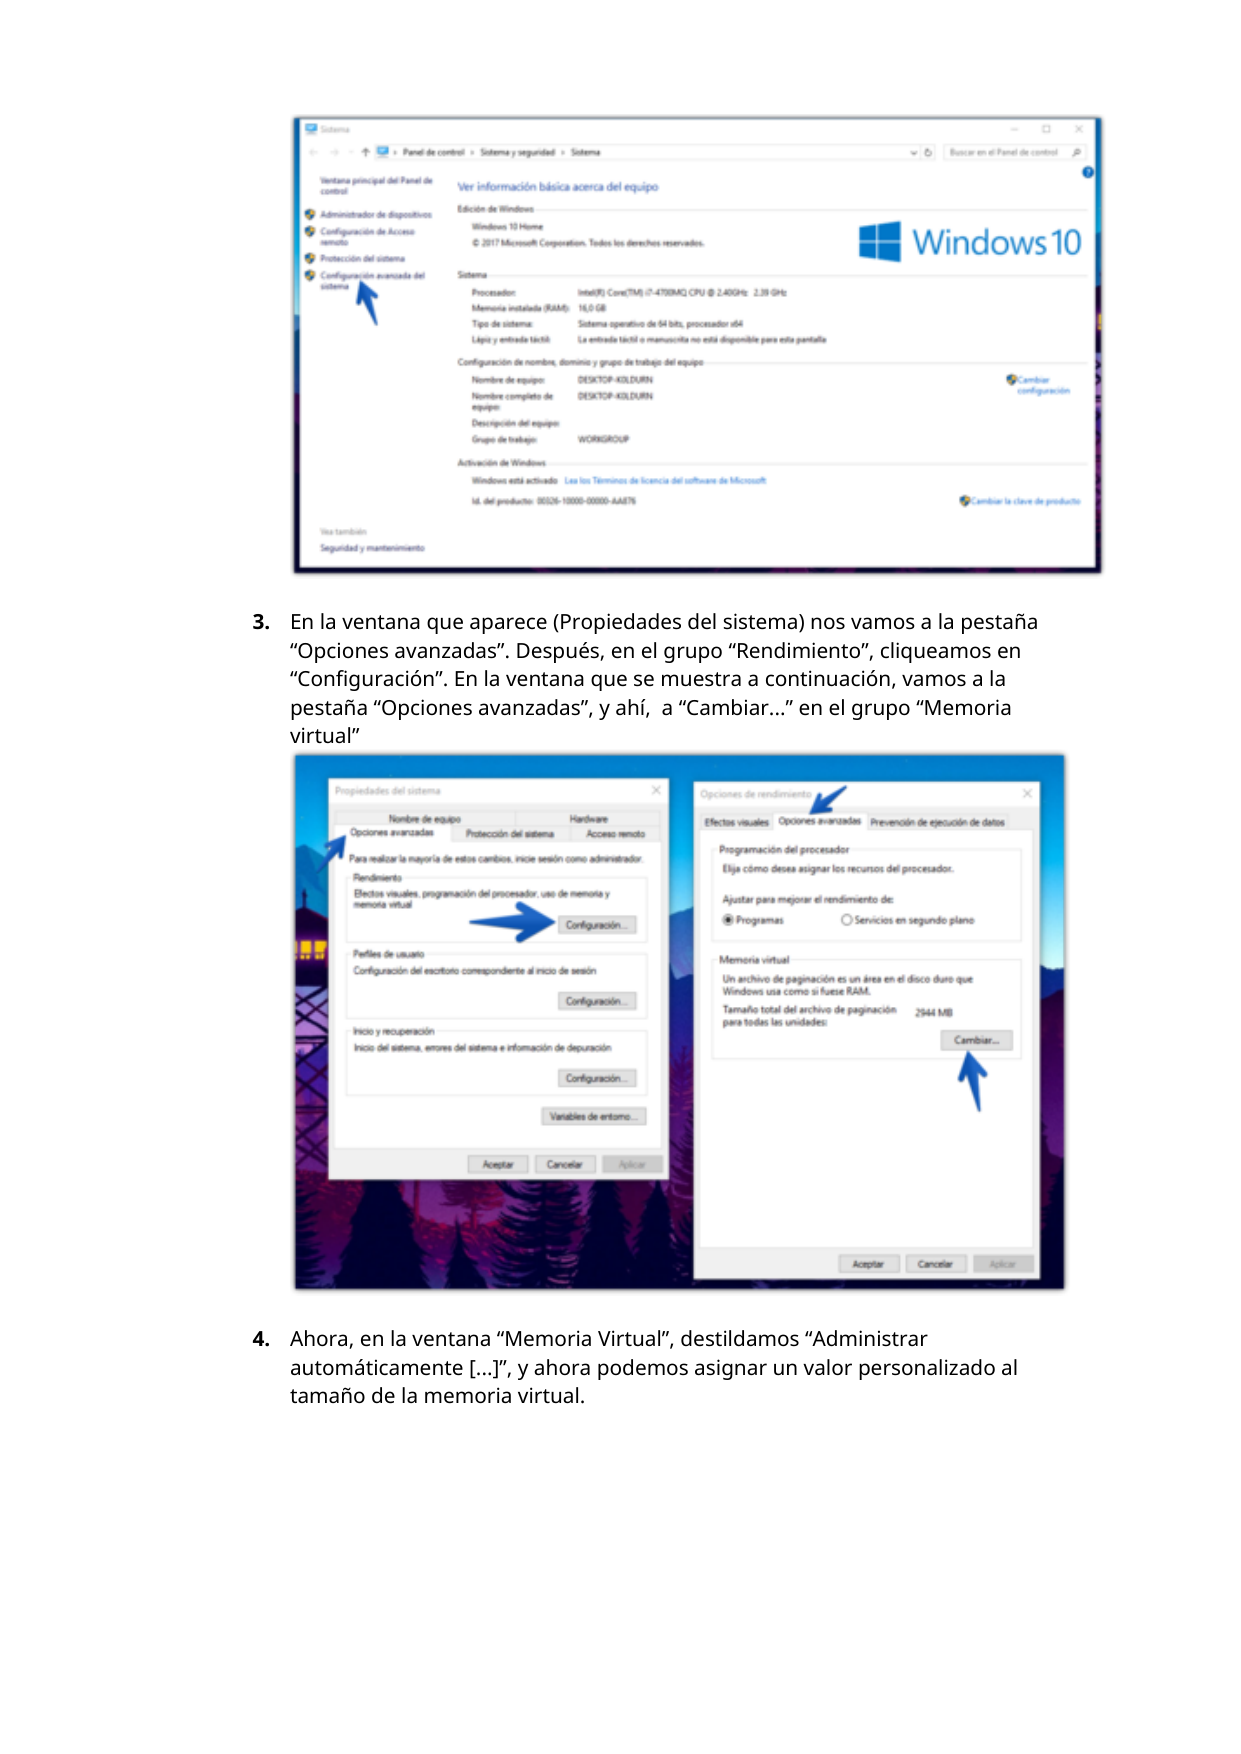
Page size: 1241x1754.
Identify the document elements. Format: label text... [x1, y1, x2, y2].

picture [289, 114, 1107, 579]
list [252, 114, 1063, 607]
list Ahora, en la ventana “Memoria Virtual”, destildamos “Administrar automáticamente [...]”, y ahora podemos asignar un valor personalizado al tamaño de la memoria virtual. [252, 1324, 1063, 1410]
picture [289, 749, 1071, 1296]
list En la ventana que aparece (Propiedades del sistema) nos vamos a la pestaña “Opciones avanzadas”. Después, en el grupo “Rendimiento”, cliqueamos en “Configuración”. En la ventana que se muestra a continuación, vamos a la pestaña “Opciones avanzadas”, y ahí, a “Cambiar...” en el grupo “Memoria virtual” [252, 607, 1063, 1324]
